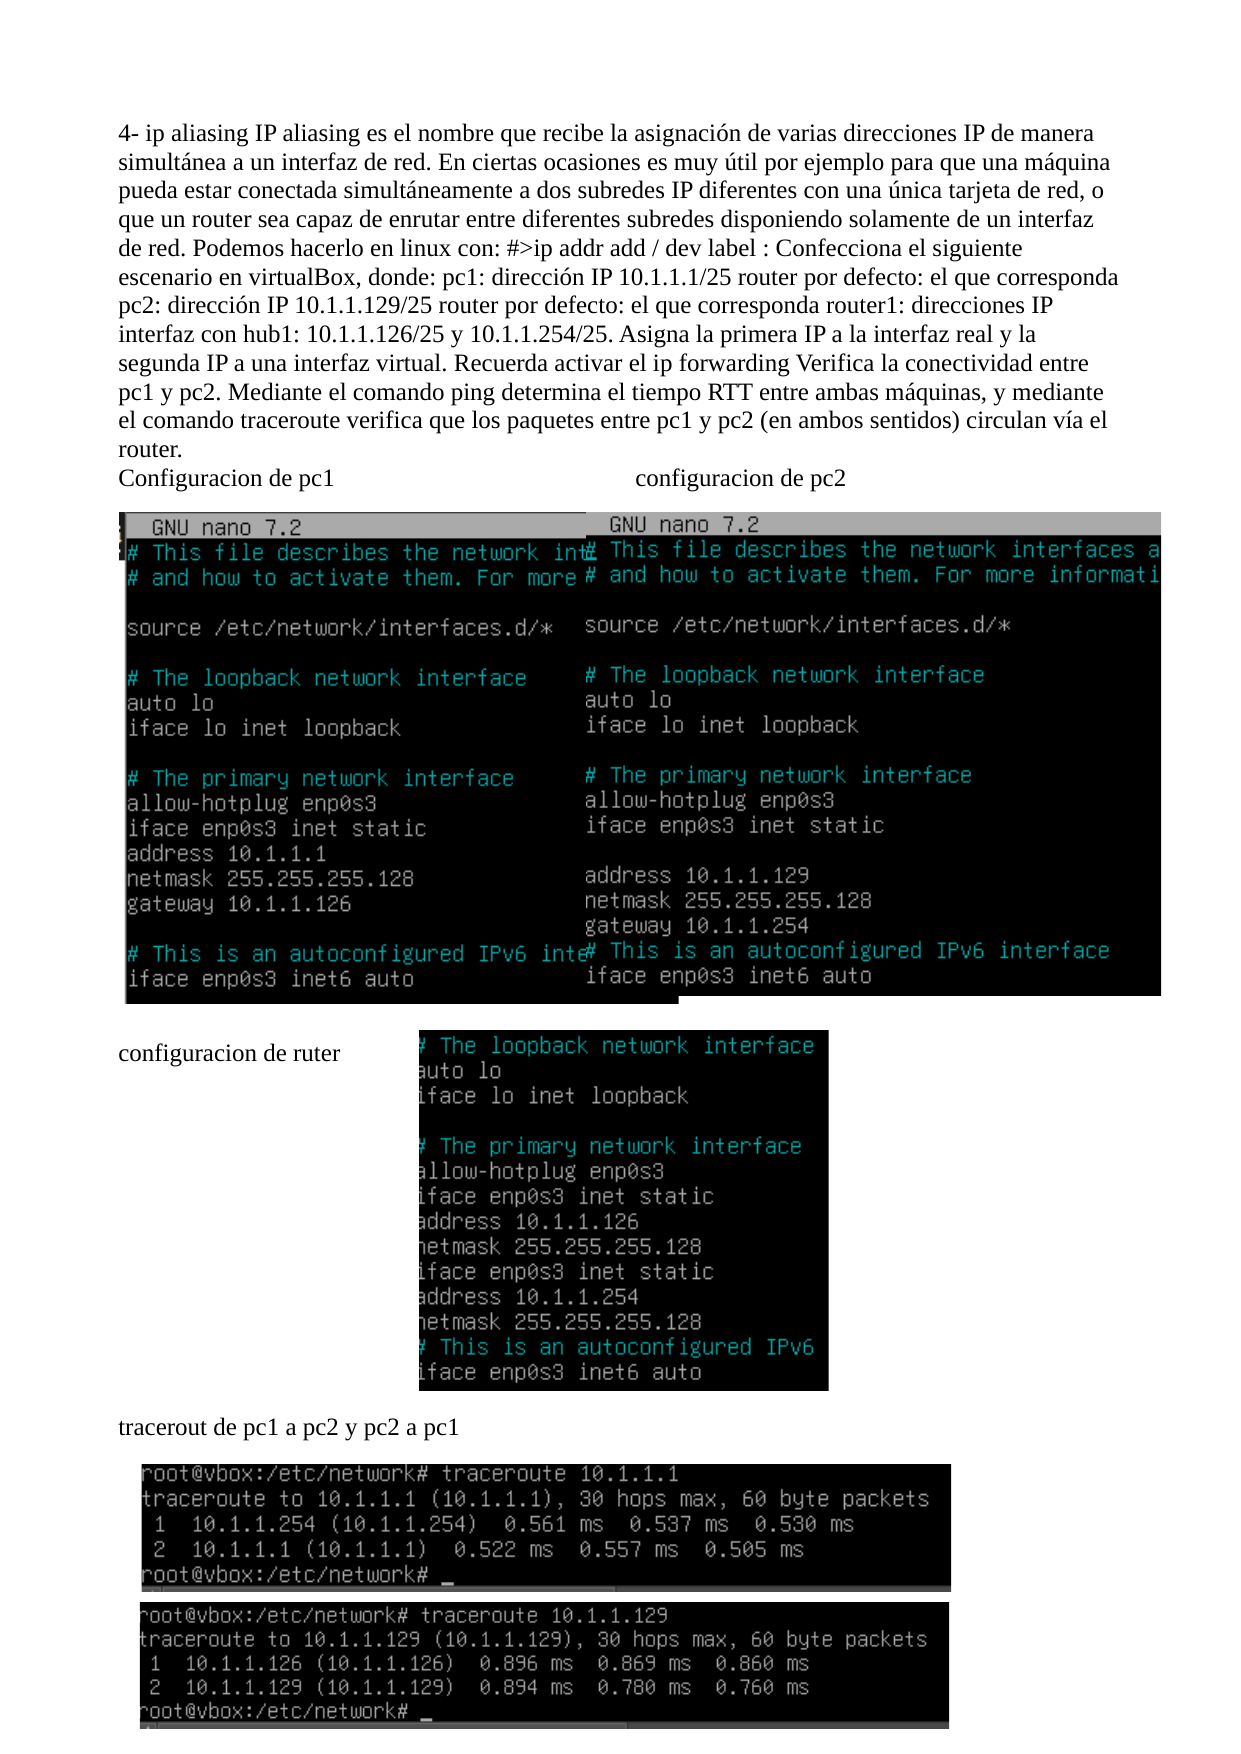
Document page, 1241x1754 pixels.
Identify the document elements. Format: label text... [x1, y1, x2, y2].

picture [141, 1464, 952, 1592]
text configuracion de ruter [118, 1038, 419, 1067]
text 4- ip aliasing IP aliasing es el nombre que recibe la asignación de varias direcciones IP de manera simultánea a un interfaz de red. En ciertas ocasiones es muy útil por ejemplo para que una máquina pueda estar conectada simultáneamente a dos subredes IP diferentes con una única tarjeta de red, o que un router sea capaz de enrutar entre diferentes subredes disponiendo solamente de un interfaz de red. Podemos hacerlo en linux con: #>ip addr add / dev label : Confecciona el siguiente escenario en virtualBox, donde: pc1: dirección IP 10.1.1.1/25 router por defecto: el que corresponda pc2: dirección IP 10.1.1.129/25 router por defecto: el que corresponda router1: direcciones IP interfaz con hub1: 10.1.1.126/25 y 10.1.1.254/25. Asigna la primera IP a la interfaz real y la segunda IP a una interfaz virtual. Recuerda activar el ip forwarding Verifica la conectividad entre pc1 y pc2. Mediante el comando ping determina el tiempo RTT entre ambas máquinas, y mediante el comando traceroute verifica que los paquetes entre pc1 y pc2 (en ambos sentidos) circulan vía el router. [118, 118, 1122, 463]
picture [139, 1602, 950, 1729]
text [829, 1038, 1122, 1067]
picture [119, 512, 1162, 1004]
text Configuracion de pc1 configuracion de pc2 [118, 463, 1122, 492]
text tracerout de pc1 a pc2 y pc2 a pc1 [118, 1412, 1122, 1441]
picture [419, 1030, 829, 1391]
